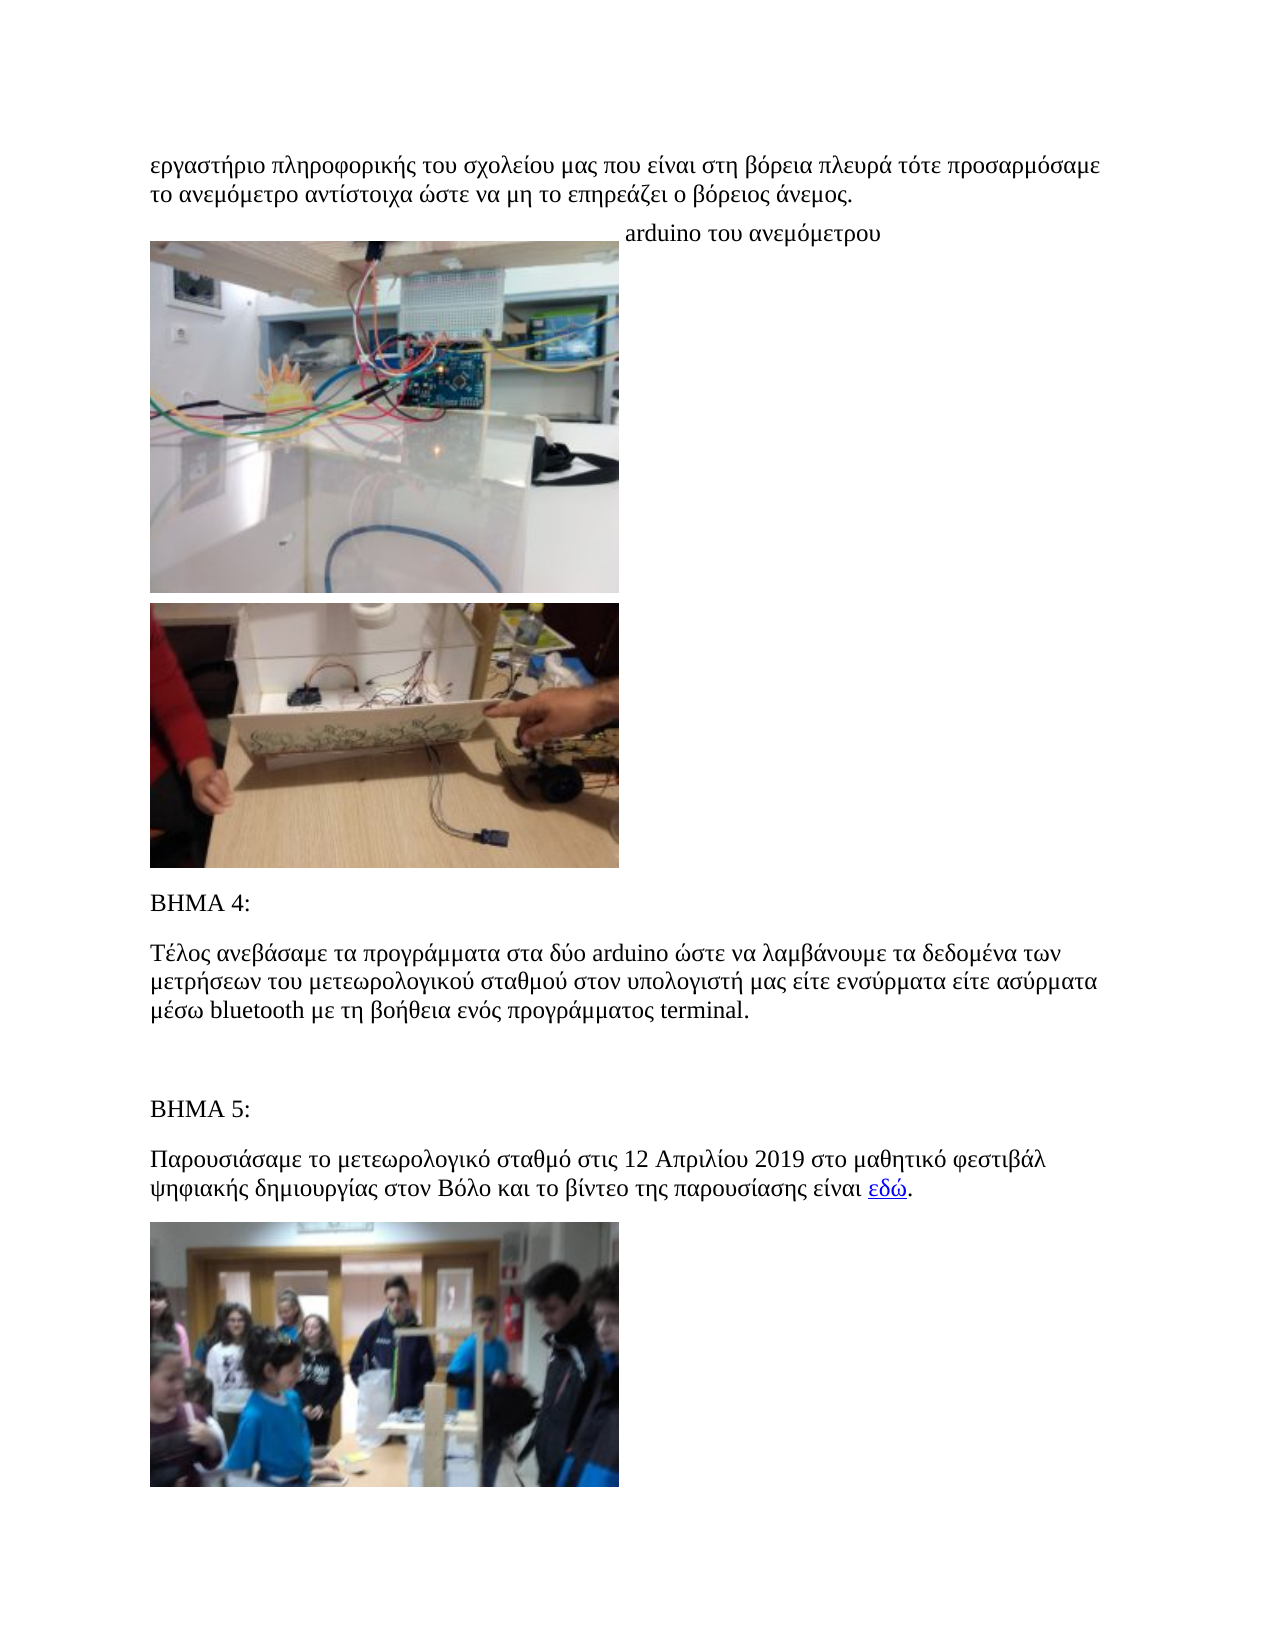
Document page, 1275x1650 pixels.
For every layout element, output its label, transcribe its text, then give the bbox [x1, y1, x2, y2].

text ΒΗΜΑ 5: [150, 1094, 1125, 1123]
text Τέλος ανεβάσαμε τα προγράμματα στα δύο arduino ώστε να λαμβάνουμε τα δεδομένα των μετρήσεων του μετεωρολογικού σταθμού στον υπολογιστή μας είτε ενσύρματα είτε ασύρματα μέσω bluetooth με τη βοήθεια ενός προγράμματος terminal. [150, 938, 1125, 1024]
text εργαστήριο πληροφορικής του σχολείου μας που είναι στη βόρεια πλευρά τότε προσαρμόσαμε το ανεμόμετρο αντίστοιχα ώστε να μη το επηρεάζει ο βόρειος άνεμος. [150, 150, 1125, 207]
text Παρουσιάσαμε το μετεωρολογικό σταθμό στις 12 Απριλίου 2019 στο μαθητικό φεστιβάλ ψηφιακής δημιουργίας στον Βόλο και το βίντεο της παρουσίασης είναι εδώ. [150, 1144, 1125, 1201]
text arduino του ανεμόμετρου [150, 218, 1125, 593]
text ΒΗΜΑ 4: [150, 888, 1125, 917]
